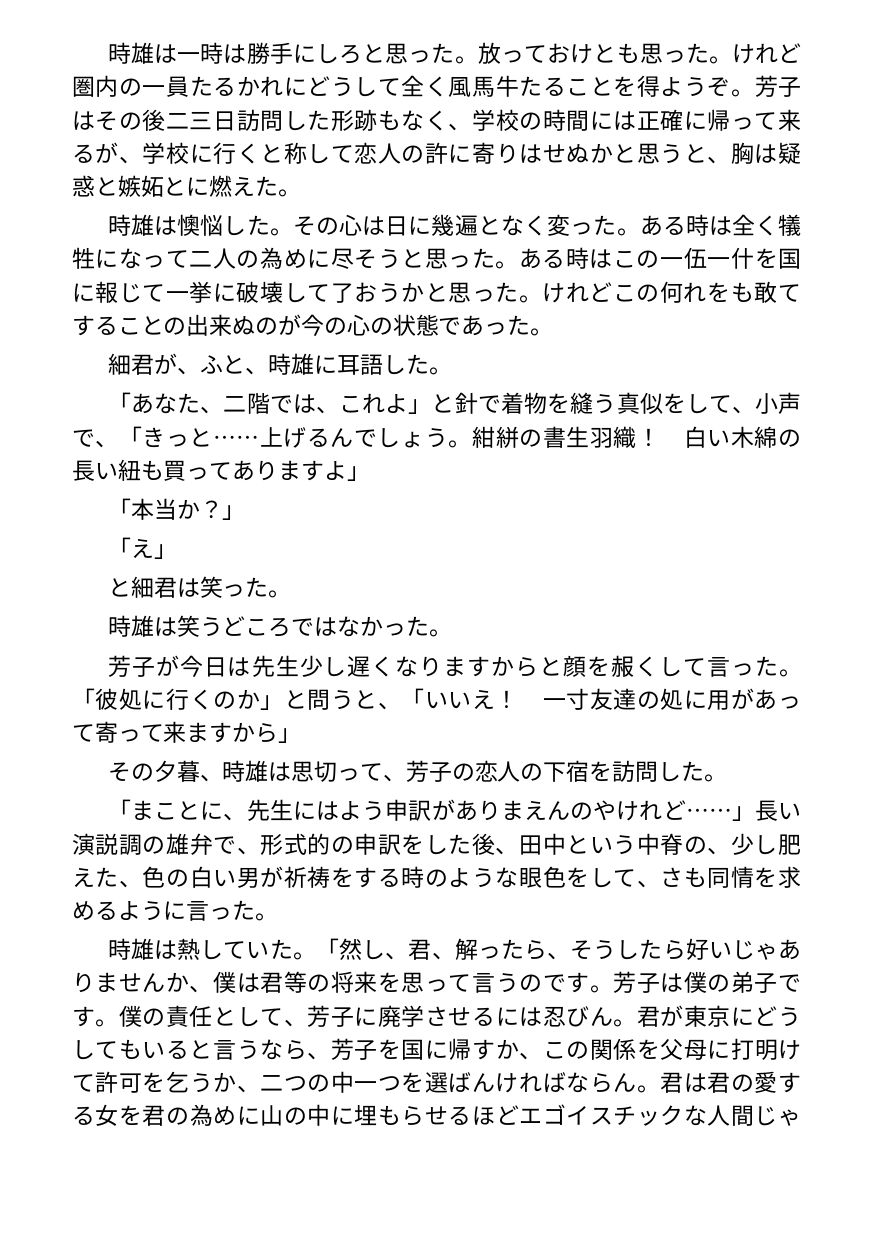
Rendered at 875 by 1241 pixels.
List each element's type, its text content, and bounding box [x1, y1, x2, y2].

text 細君が、ふと、時雄に耳語した。 [72, 347, 802, 380]
text 芳子が今日は先生少し遅くなりますからと顔を赧くして言った。「彼処に行くのか」と問うと、「いいえ！ 一寸友達の処に用があって寄って来ますから」 [72, 648, 802, 748]
text 時雄は一時は勝手にしろと思った。放っておけとも思った。けれど圏内の一員たるかれにどうして全く風馬牛たることを得ようぞ。芳子はその後二三日訪問した形跡もなく、学校の時間には正確に帰って来るが、学校に行くと称して恋人の許に寄りはせぬかと思うと、胸は疑惑と嫉妬とに燃えた。 [72, 36, 802, 202]
text 「本当か？」 [72, 492, 802, 525]
text 時雄は懊悩した。その心は日に幾遍となく変った。ある時は全く犠牲になって二人の為めに尽そうと思った。ある時はこの一伍一什を国に報じて一挙に破壊して了おうかと思った。けれどこの何れをも敢てすることの出来ぬのが今の心の状態であった。 [72, 208, 802, 341]
text その夕暮、時雄は思切って、芳子の恋人の下宿を訪問した。 [72, 754, 802, 787]
text 「え」 [72, 531, 802, 564]
text 「あなた、二階では、これよ」と針で着物を縫う真似をして、小声で、「きっと……上げるんでしょう。紺絣の書生羽織！ 白い木綿の長い紐も買ってありますよ」 [72, 386, 802, 486]
text と細君は笑った。 [72, 570, 802, 603]
text 時雄は熱していた。「然し、君、解ったら、そうしたら好いじゃありませんか、僕は君等の将来を思って言うのです。芳子は僕の弟子です。僕の責任として、芳子に廃学させるには忍びん。君が東京にどうしてもいると言うなら、芳子を国に帰すか、この関係を父母に打明けて許可を乞うか、二つの中一つを選ばんければならん。君は君の愛する女を君の為めに山の中に埋もらせるほどエゴイスチックな人間じゃ [72, 932, 802, 1131]
text 時雄は笑うどころではなかった。 [72, 609, 802, 642]
text 「まことに、先生にはよう申訳がありまえんのやけれど……」長い演説調の雄弁で、形式的の申訳をした後、田中という中脊の、少し肥えた、色の白い男が祈祷をする時のような眼色をして、さも同情を求めるように言った。 [72, 793, 802, 926]
